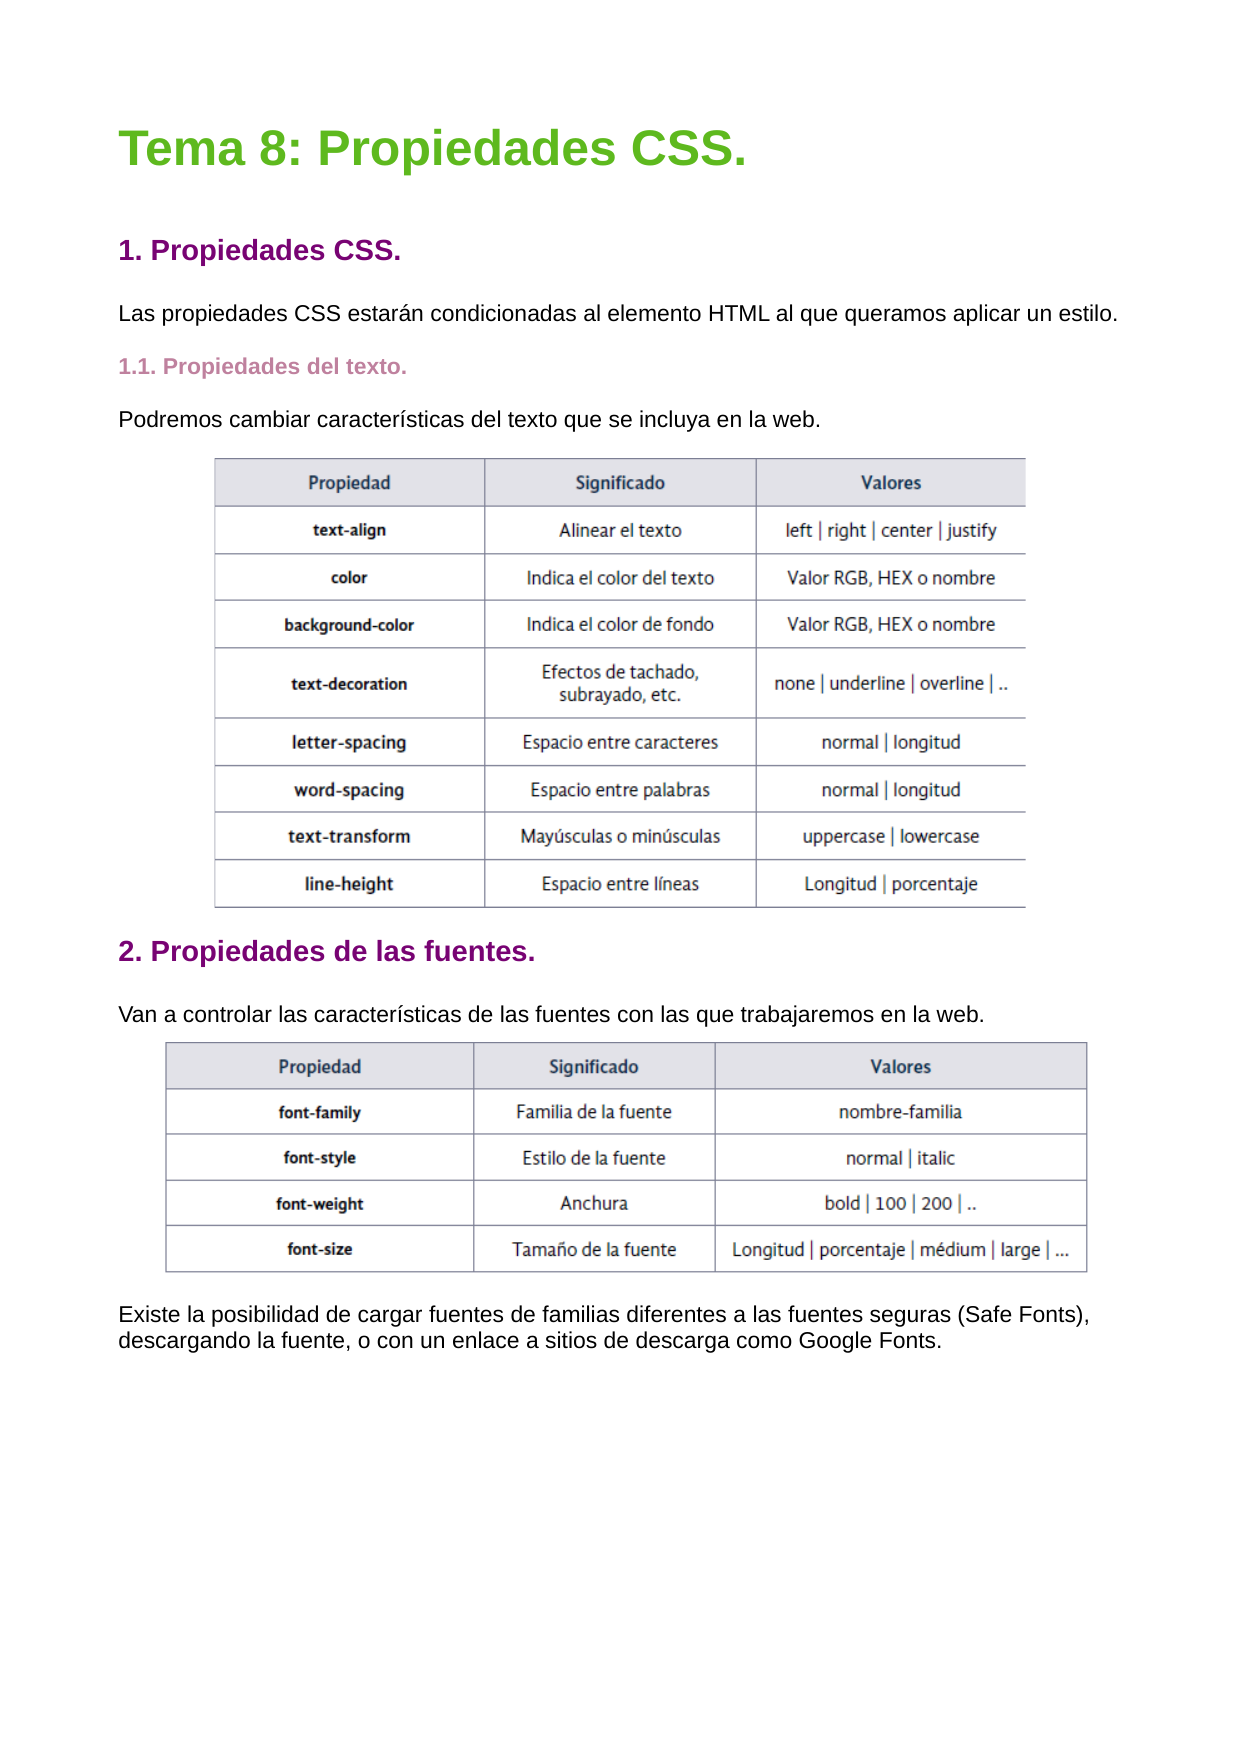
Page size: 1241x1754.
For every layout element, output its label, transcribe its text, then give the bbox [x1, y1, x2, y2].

text Van a controlar las características de las fuentes con las que trabajaremos en la web. [118, 1001, 1122, 1027]
text Podremos cambiar características del texto que se incluya en la web. [118, 406, 1122, 432]
text Existe la posibilidad de cargar fuentes de familias diferentes a las fuentes seguras (Safe Fonts), descargando la fuente, o con un enlace a sitios de descarga como Google Fonts. [118, 1301, 1122, 1354]
text Las propiedades CSS estarán condicionadas al elemento HTML al que queramos aplicar un estilo. [118, 300, 1122, 327]
picture [163, 1042, 1090, 1275]
text 2. Propiedades de las fuentes. [118, 933, 1122, 967]
text 1. Propiedades CSS. [118, 233, 1122, 267]
text 1.1. Propiedades del texto. [118, 353, 1122, 379]
picture [214, 458, 1026, 908]
text Tema 8: Propiedades CSS. [118, 118, 1122, 176]
